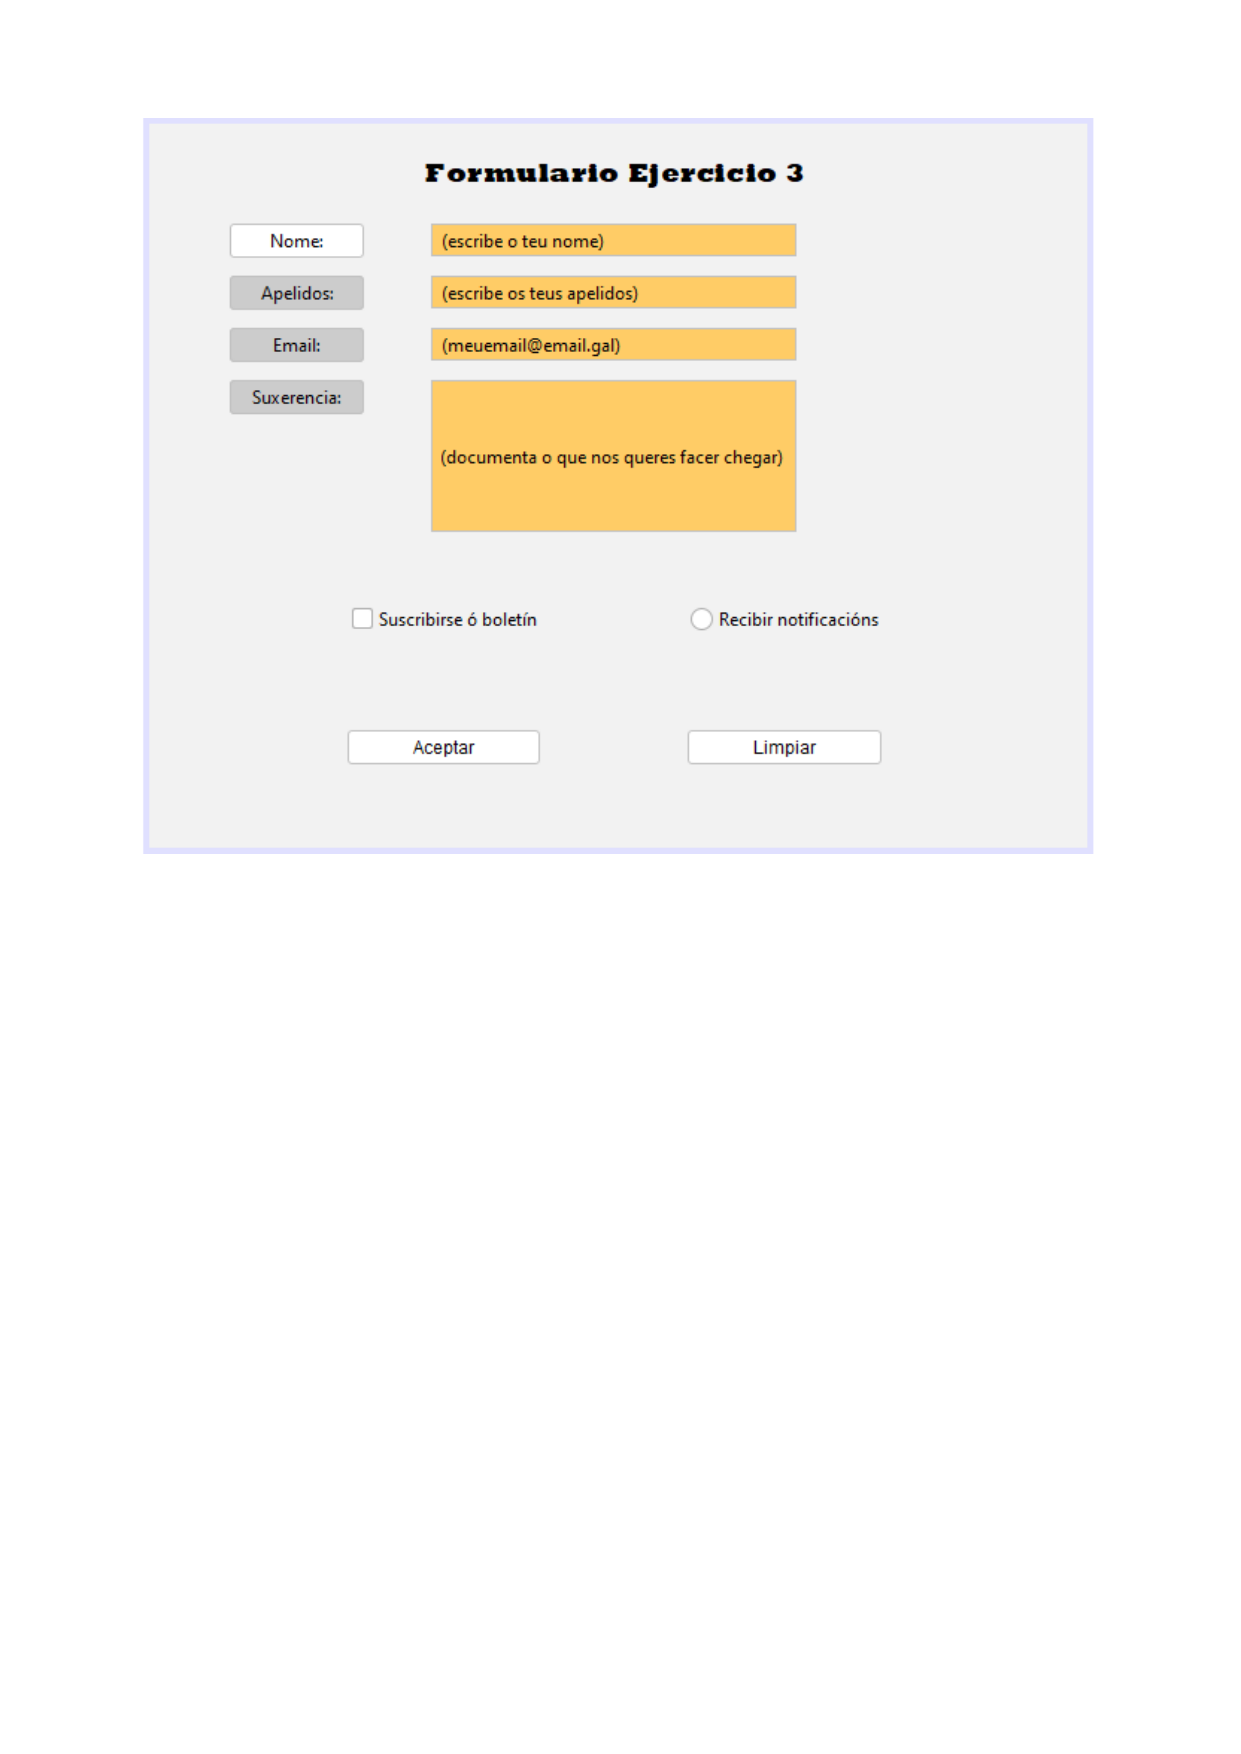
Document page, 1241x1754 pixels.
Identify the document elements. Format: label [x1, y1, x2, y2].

picture [139, 118, 1101, 854]
